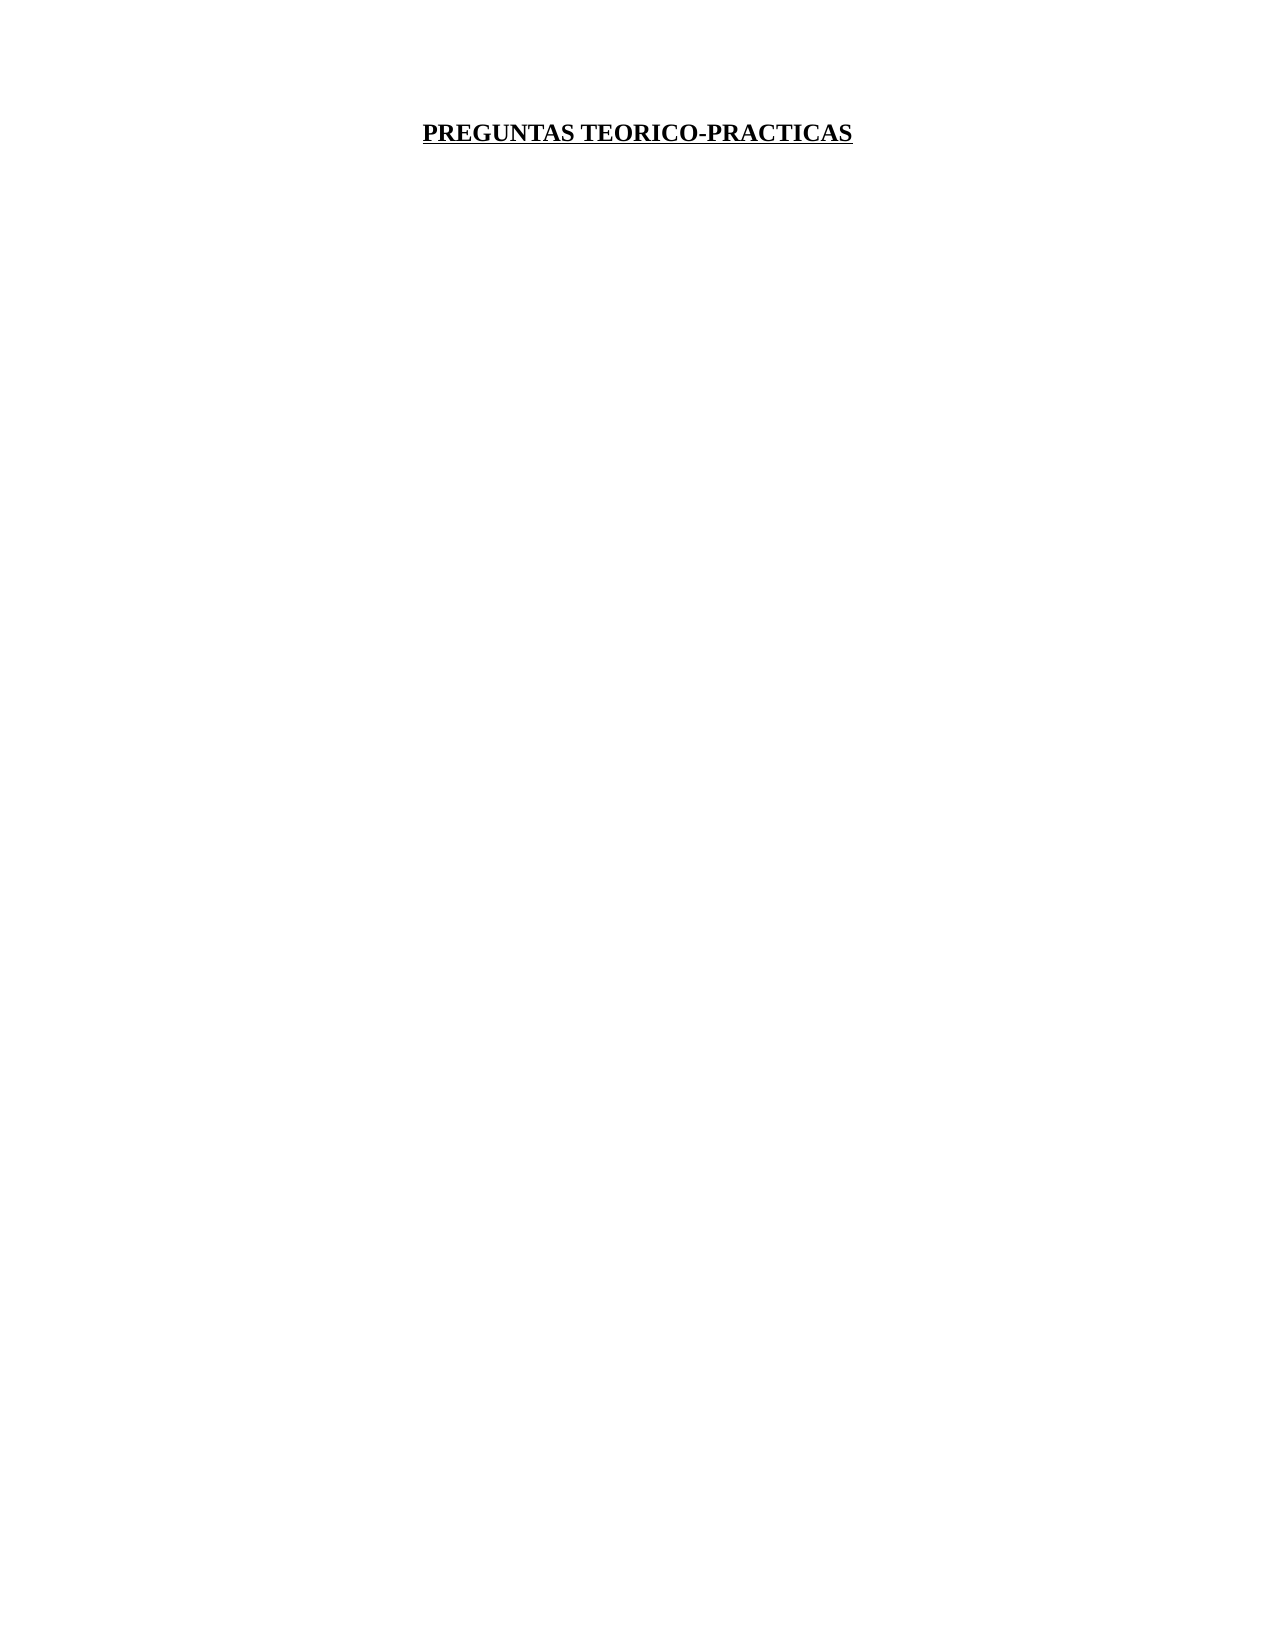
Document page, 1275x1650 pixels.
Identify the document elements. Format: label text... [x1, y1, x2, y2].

text PREGUNTAS TEORICO-PRACTICAS [118, 118, 1157, 147]
